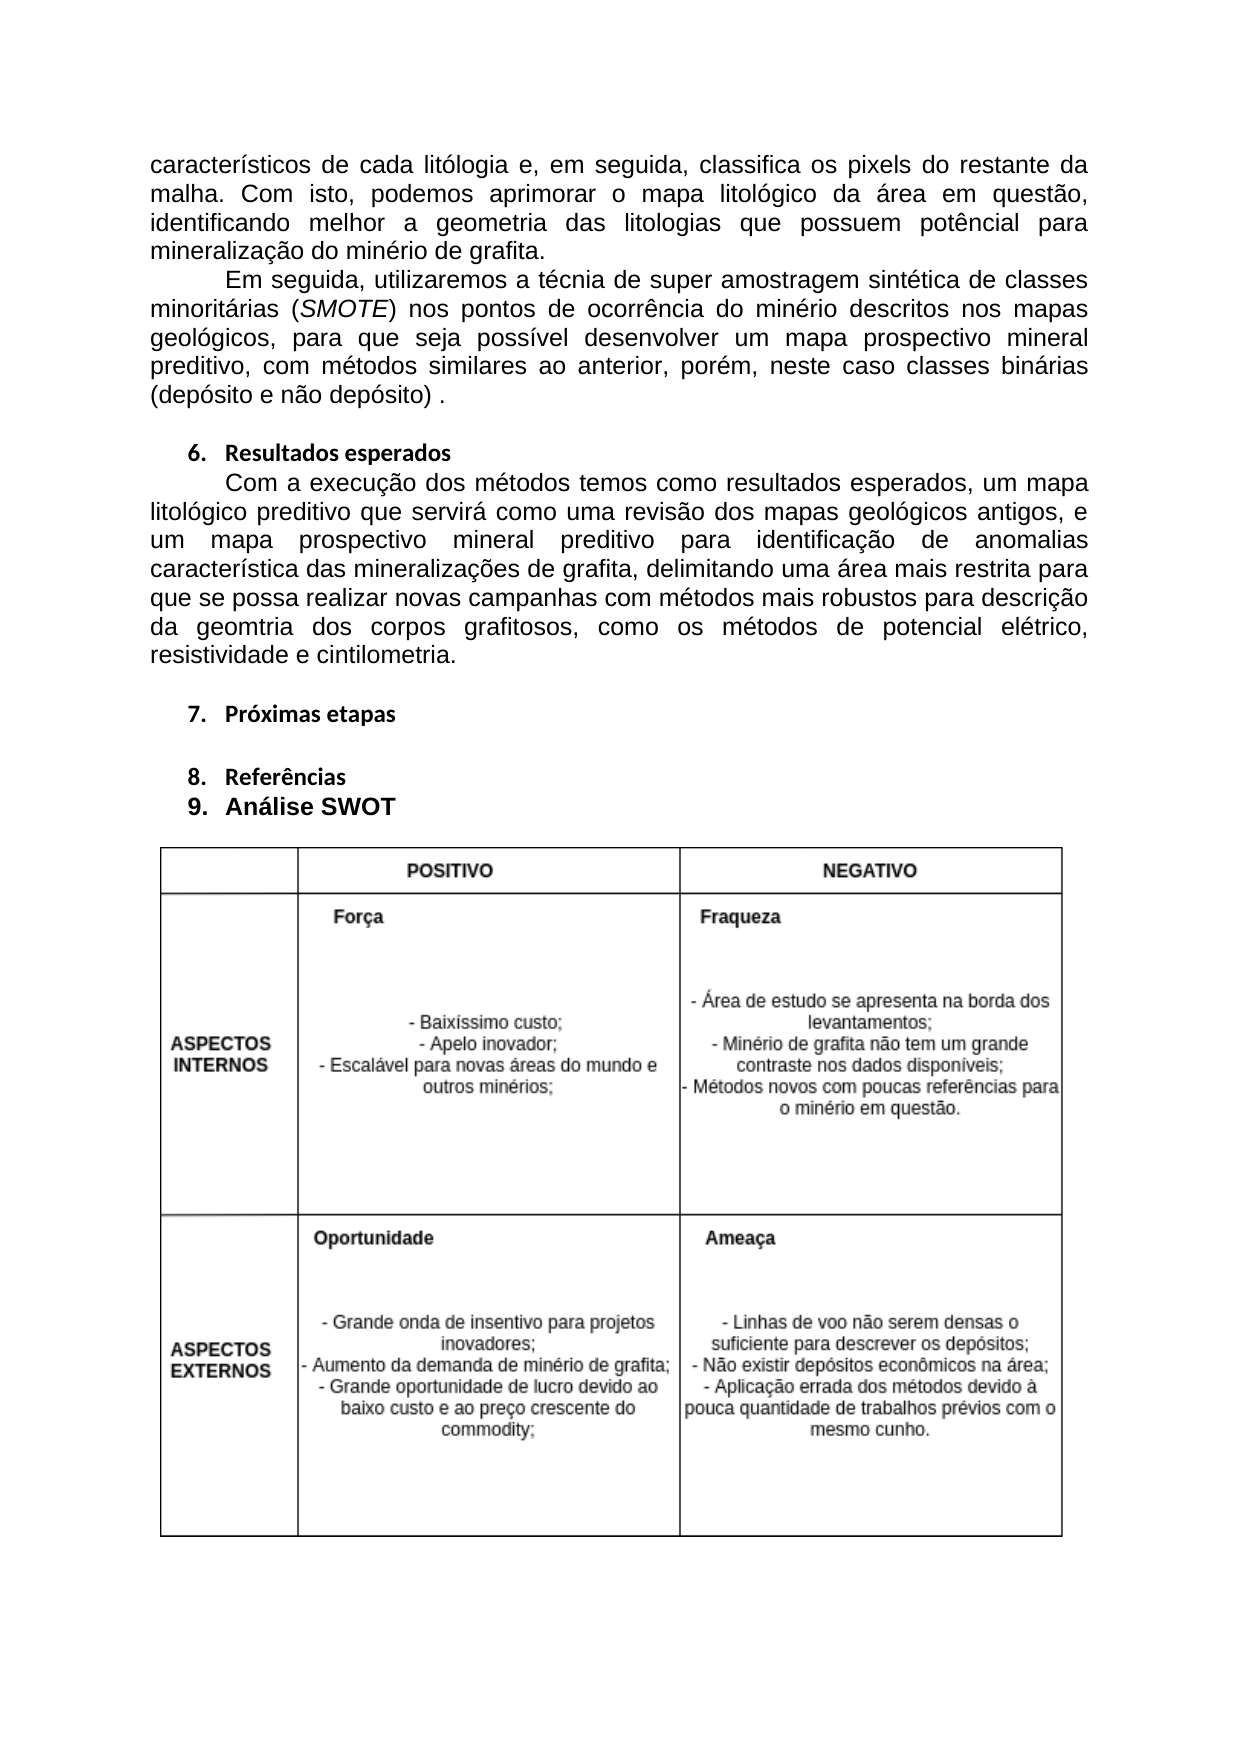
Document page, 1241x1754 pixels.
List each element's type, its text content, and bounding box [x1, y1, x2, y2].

subtitle Referências [187, 762, 1090, 792]
subtitle Resultados esperados [187, 437, 1090, 468]
text característicos de cada litólogia e, em seguida, classifica os pixels do restante da malha. Com isto, podemos aprimorar o mapa litológico da área em questão, identificando melhor a geometria das litologias que possuem potêncial para mineralização do minério de grafita. [150, 150, 1090, 265]
picture [160, 847, 1063, 1537]
text Em seguida, utilizaremos a técnia de super amostragem sintética de classes minoritárias (SMOTE) nos pontos de ocorrência do minério descritos nos mapas geológicos, para que seja possível desenvolver um mapa prospectivo mineral preditivo, com métodos similares ao anterior, porém, neste caso classes binárias (depósito e não depósito) . [150, 265, 1090, 409]
text Com a execução dos métodos temos como resultados esperados, um mapa litológico preditivo que servirá como uma revisão dos mapas geológicos antigos, e um mapa prospectivo mineral preditivo para identificação de anomalias característica das mineralizações de grafita, delimitando uma área mais restrita para que se possa realizar novas campanhas com métodos mais robustos para descrição da geomtria dos corpos grafitosos, como os métodos de potencial elétrico, resistividade e cintilometria. [150, 468, 1090, 669]
list Análise SWOT [187, 792, 1090, 821]
subtitle Próximas etapas [187, 698, 1090, 728]
